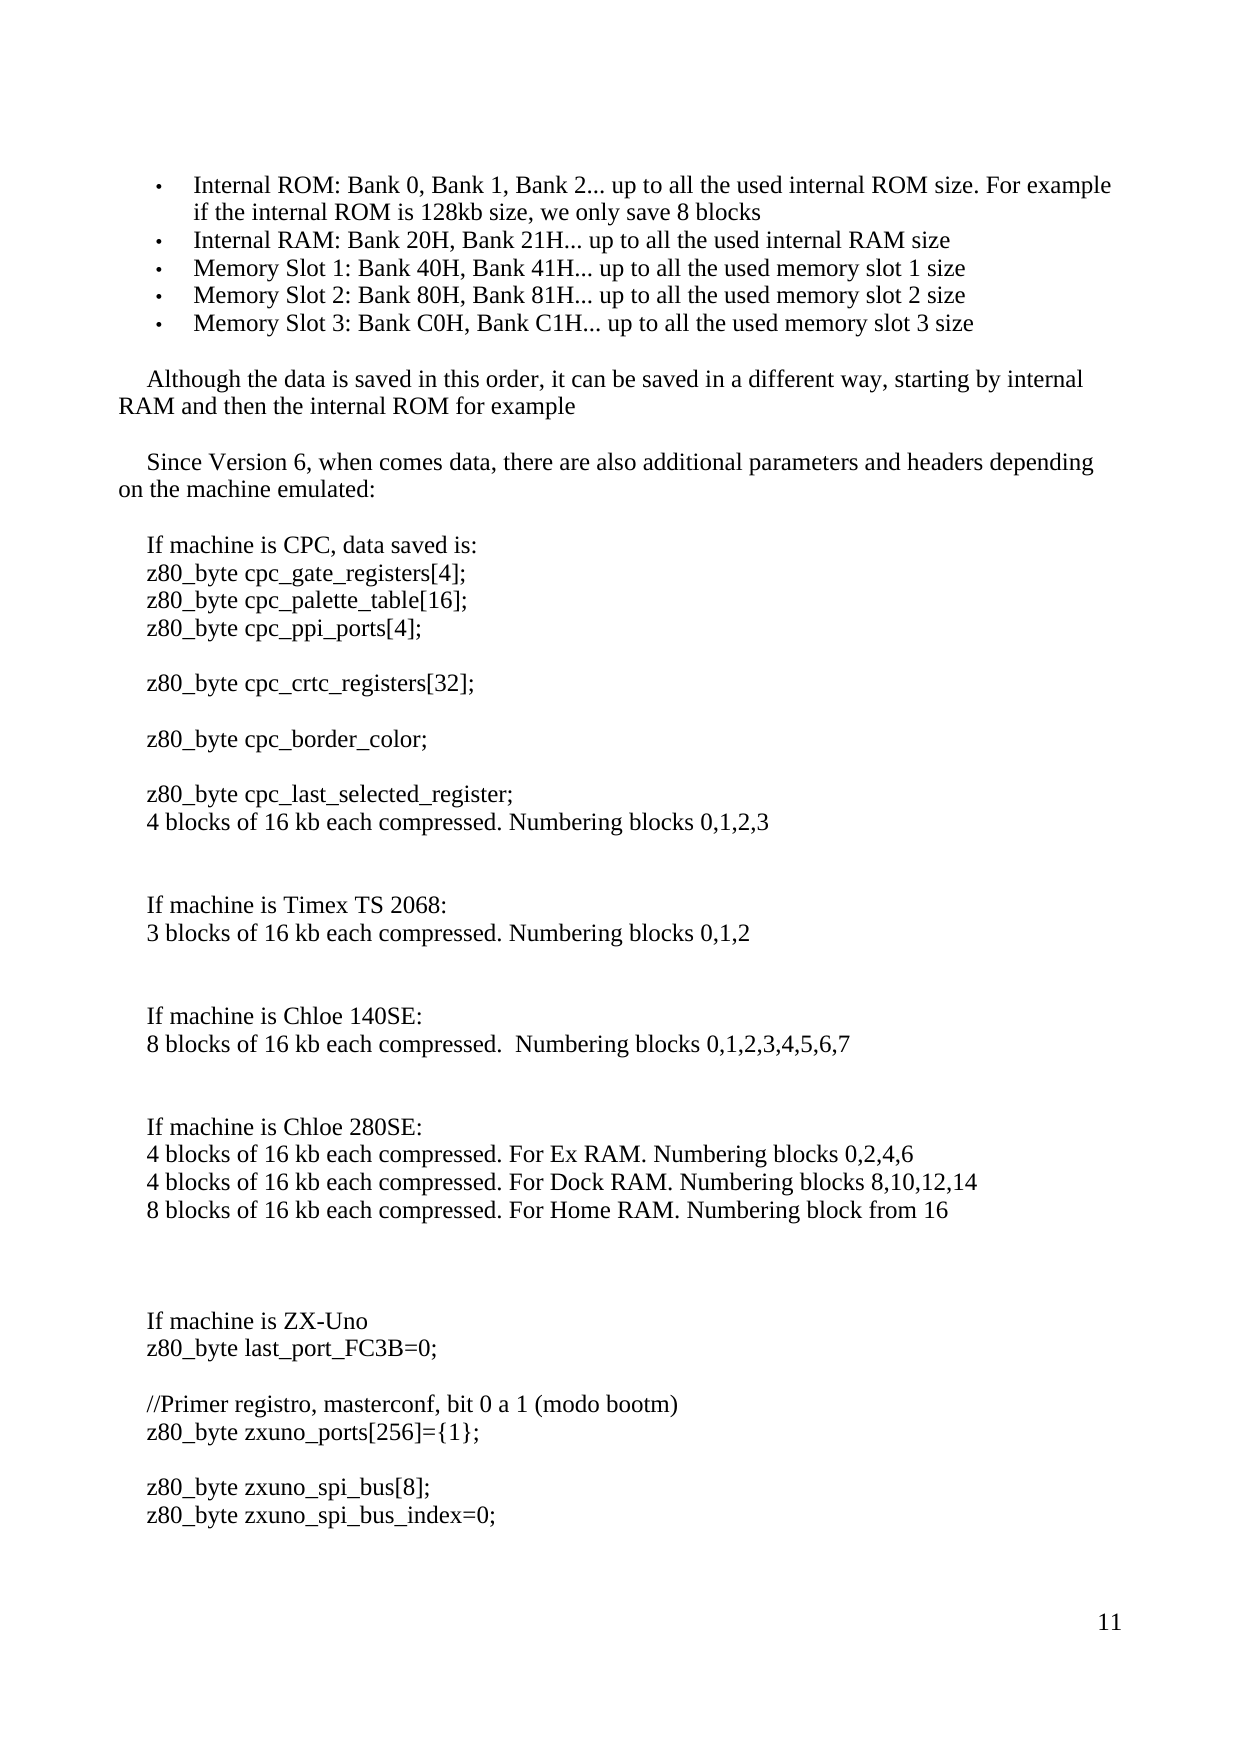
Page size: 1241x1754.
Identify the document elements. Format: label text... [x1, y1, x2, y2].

text Although the data is saved in this order, it can be saved in a different way, starting by internal RAM and then the internal ROM for example [118, 365, 1122, 420]
text If machine is Chloe 280SE: [118, 1113, 1122, 1141]
text 3 blocks of 16 kb each compressed. Numbering blocks 0,1,2 [118, 919, 1122, 947]
text 4 blocks of 16 kb each compressed. Numbering blocks 0,1,2,3 [118, 808, 1122, 836]
text z80_byte cpc_last_selected_register; [118, 780, 1122, 808]
text If machine is ZX-Uno [118, 1307, 1122, 1334]
list Internal RAM: Bank 20H, Bank 21H... up to all the used internal RAM size [156, 226, 1122, 254]
text z80_byte cpc_ppi_ports[4]; [118, 614, 1122, 642]
text z80_byte last_port_FC3B=0; [118, 1334, 1122, 1362]
text 8 blocks of 16 kb each compressed. For Home RAM. Numbering block from 16 [118, 1196, 1122, 1224]
text //Primer registro, masterconf, bit 0 a 1 (modo bootm) [118, 1390, 1122, 1418]
text If machine is Timex TS 2068: [118, 891, 1122, 919]
text z80_byte zxuno_ports[256]={1}; [118, 1418, 1122, 1445]
list Memory Slot 3: Bank C0H, Bank C1H... up to all the used memory slot 3 size [156, 309, 1122, 337]
list Memory Slot 1: Bank 40H, Bank 41H... up to all the used memory slot 1 size [156, 254, 1122, 282]
text If machine is CPC, data saved is: [118, 531, 1122, 559]
text If machine is Chloe 140SE: [118, 1002, 1122, 1030]
text z80_byte zxuno_spi_bus[8]; [118, 1473, 1122, 1501]
text 8 blocks of 16 kb each compressed. Numbering blocks 0,1,2,3,4,5,6,7 [118, 1030, 1122, 1057]
text z80_byte cpc_border_color; [118, 725, 1122, 753]
text z80_byte cpc_gate_registers[4]; [118, 559, 1122, 586]
text z80_byte cpc_crtc_registers[32]; [118, 669, 1122, 697]
text 4 blocks of 16 kb each compressed. For Dock RAM. Numbering blocks 8,10,12,14 [118, 1168, 1122, 1196]
list Memory Slot 2: Bank 80H, Bank 81H... up to all the used memory slot 2 size [156, 282, 1122, 309]
text 4 blocks of 16 kb each compressed. For Ex RAM. Numbering blocks 0,2,4,6 [118, 1141, 1122, 1168]
text z80_byte zxuno_spi_bus_index=0; [118, 1501, 1122, 1528]
text z80_byte cpc_palette_table[16]; [118, 586, 1122, 614]
text Since Version 6, when comes data, there are also additional parameters and headers depending on the machine emulated: [118, 448, 1122, 503]
list Internal ROM: Bank 0, Bank 1, Bank 2... up to all the used internal ROM size. For example if the internal ROM is 128kb size, we only save 8 blocks [156, 171, 1122, 226]
